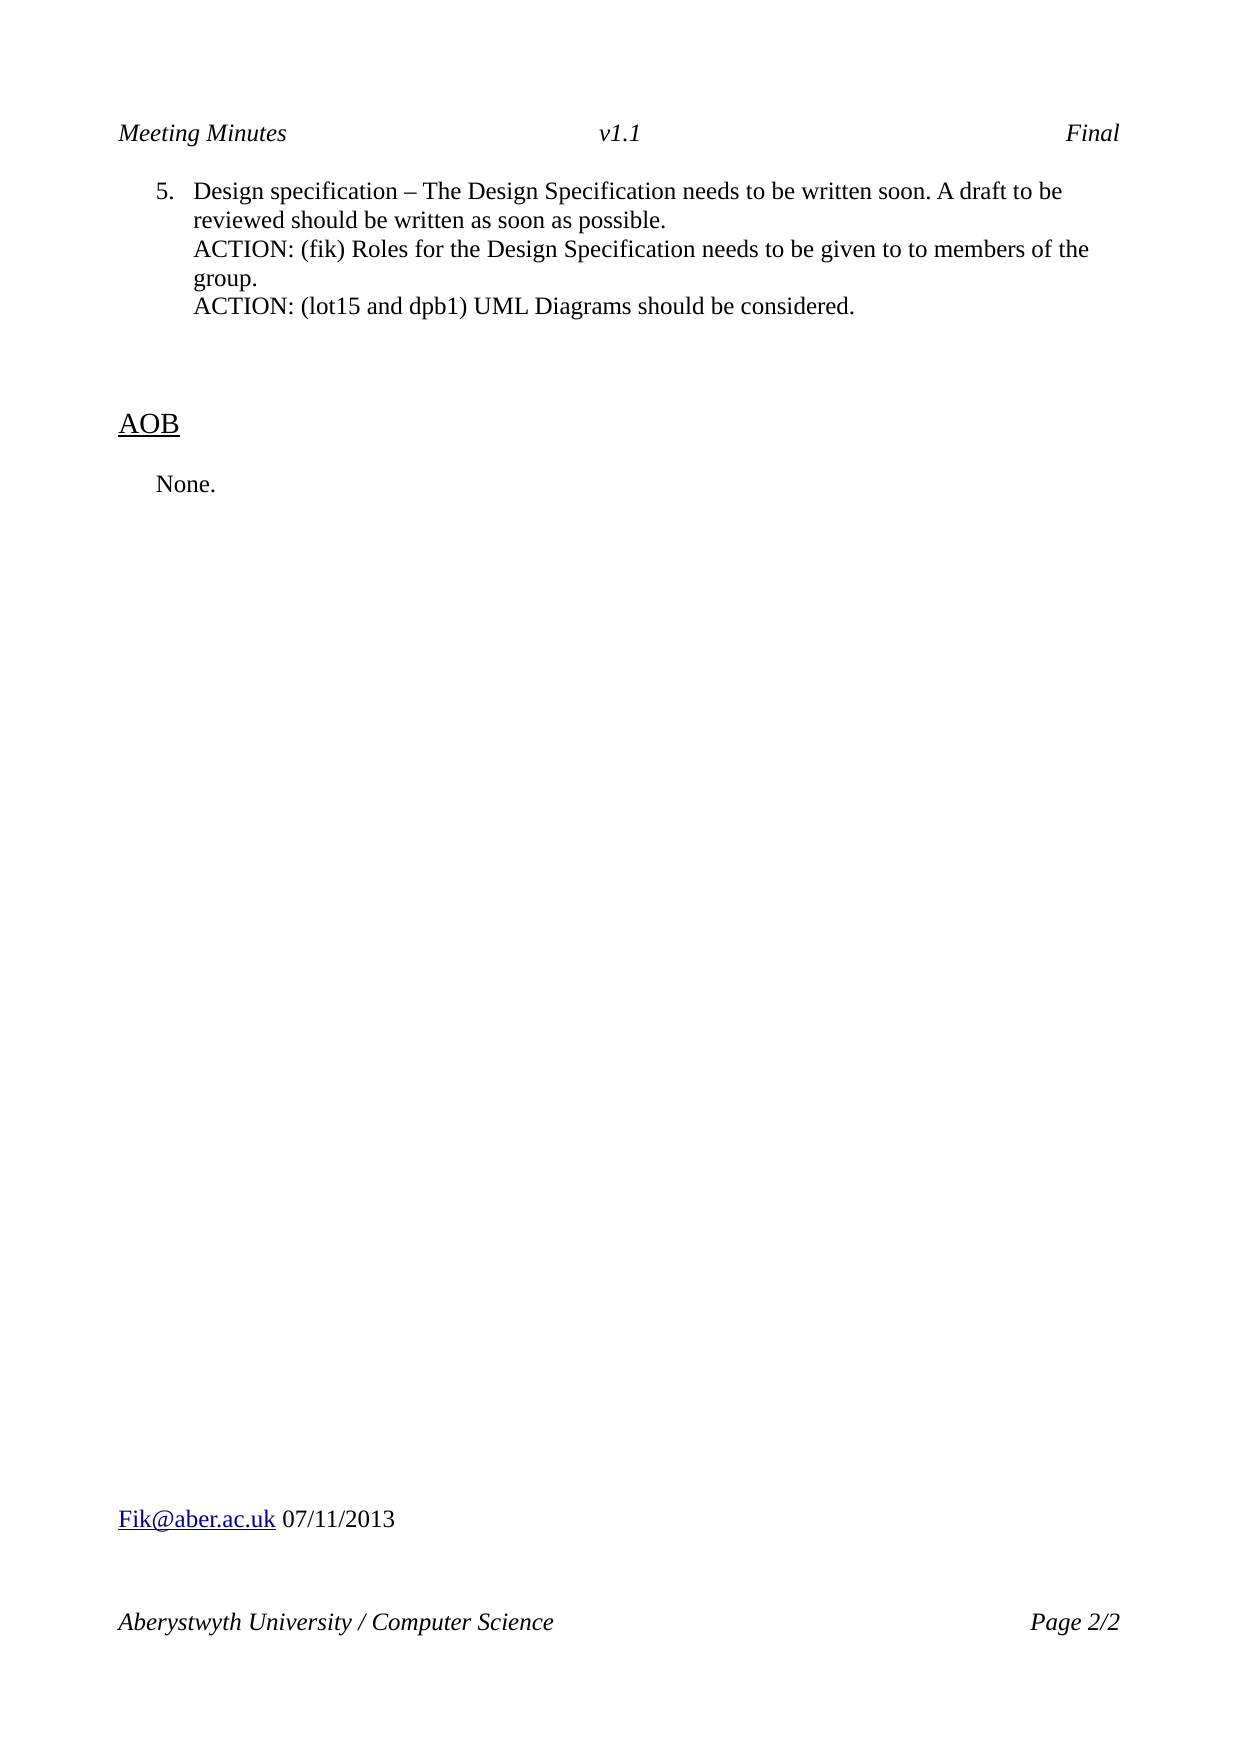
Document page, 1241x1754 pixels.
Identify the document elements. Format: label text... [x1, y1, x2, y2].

text AOB [118, 406, 1122, 440]
list ACTION: (lot15 and dpb1) UML Diagrams should be considered. [156, 291, 1122, 320]
list ACTION: (fik) Roles for the Design Specification needs to be given to to members of the group. [156, 234, 1122, 291]
text None. [118, 469, 1122, 497]
list Design specification – The Design Specification needs to be written soon. A draft to be reviewed should be written as soon as possible. [156, 176, 1122, 234]
text Fik@aber.ac.uk 07/11/2013 [118, 1504, 1122, 1532]
